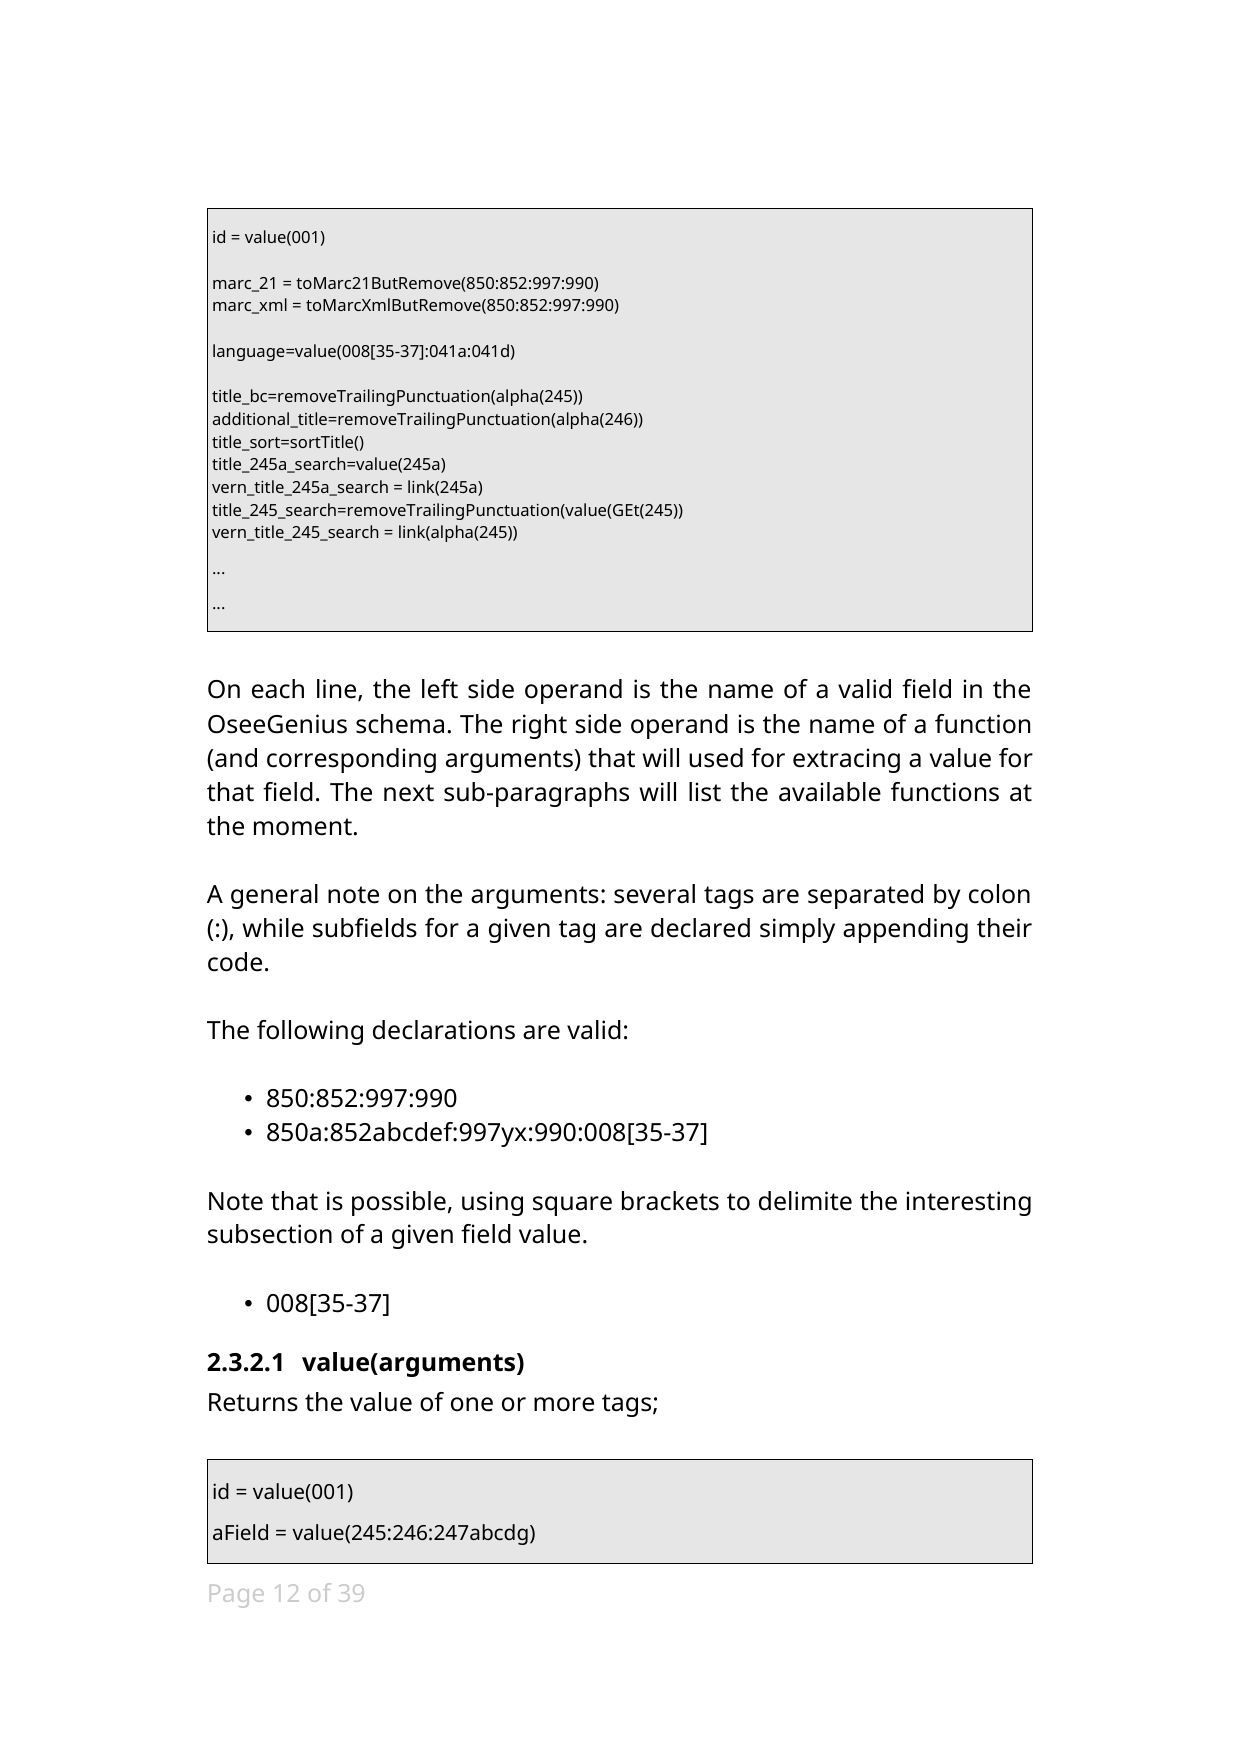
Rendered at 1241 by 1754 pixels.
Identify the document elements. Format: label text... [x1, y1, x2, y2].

text id = value(001) [208, 1460, 1032, 1500]
text Note that is possible, using square brackets to delimite the interesting subsection of a given field value. [207, 1183, 1033, 1251]
text ... [208, 574, 1032, 631]
text id = value(001) marc_21 = toMarc21ButRemove(850:852:997:990) marc_xml = toMarcXmlButRemove(850:852:997:990) language=value(008[35-37]:041a:041d) title_bc=removeTrailingPunctuation(alpha(245)) additional_title=removeTrailingPunctuation(alpha(246)) title_sort=sortTitle() title_245a_search=value(245a) vern_title_245a_search = link(245a) title_245_search=removeTrailingPunctuation(value(GEt(245)) vern_title_245_search = link(alpha(245)) [208, 209, 1032, 538]
subtitle value(arguments) [207, 1344, 1033, 1378]
list 850a:852abcdef:997yx:990:008[35-37] [244, 1115, 1033, 1149]
text A general note on the arguments: several tags are separated by colon (:), while subfields for a given tag are declared simply appending their code. [207, 877, 1033, 979]
text Returns the value of one or more tags; [207, 1385, 1033, 1419]
text aField = value(245:246:247abcdg) [208, 1500, 1032, 1563]
text The following declarations are valid: [207, 1013, 1033, 1047]
list 850:852:997:990 [244, 1081, 1033, 1115]
list 008[35-37] [244, 1285, 1033, 1319]
text On each line, the left side operand is the name of a valid field in the OseeGenius schema. The right side operand is the name of a function (and corresponding arguments) that will used for extracing a value for that field. The next sub-paragraphs will list the available functions at the moment. [207, 672, 1033, 842]
text ... [208, 538, 1032, 574]
